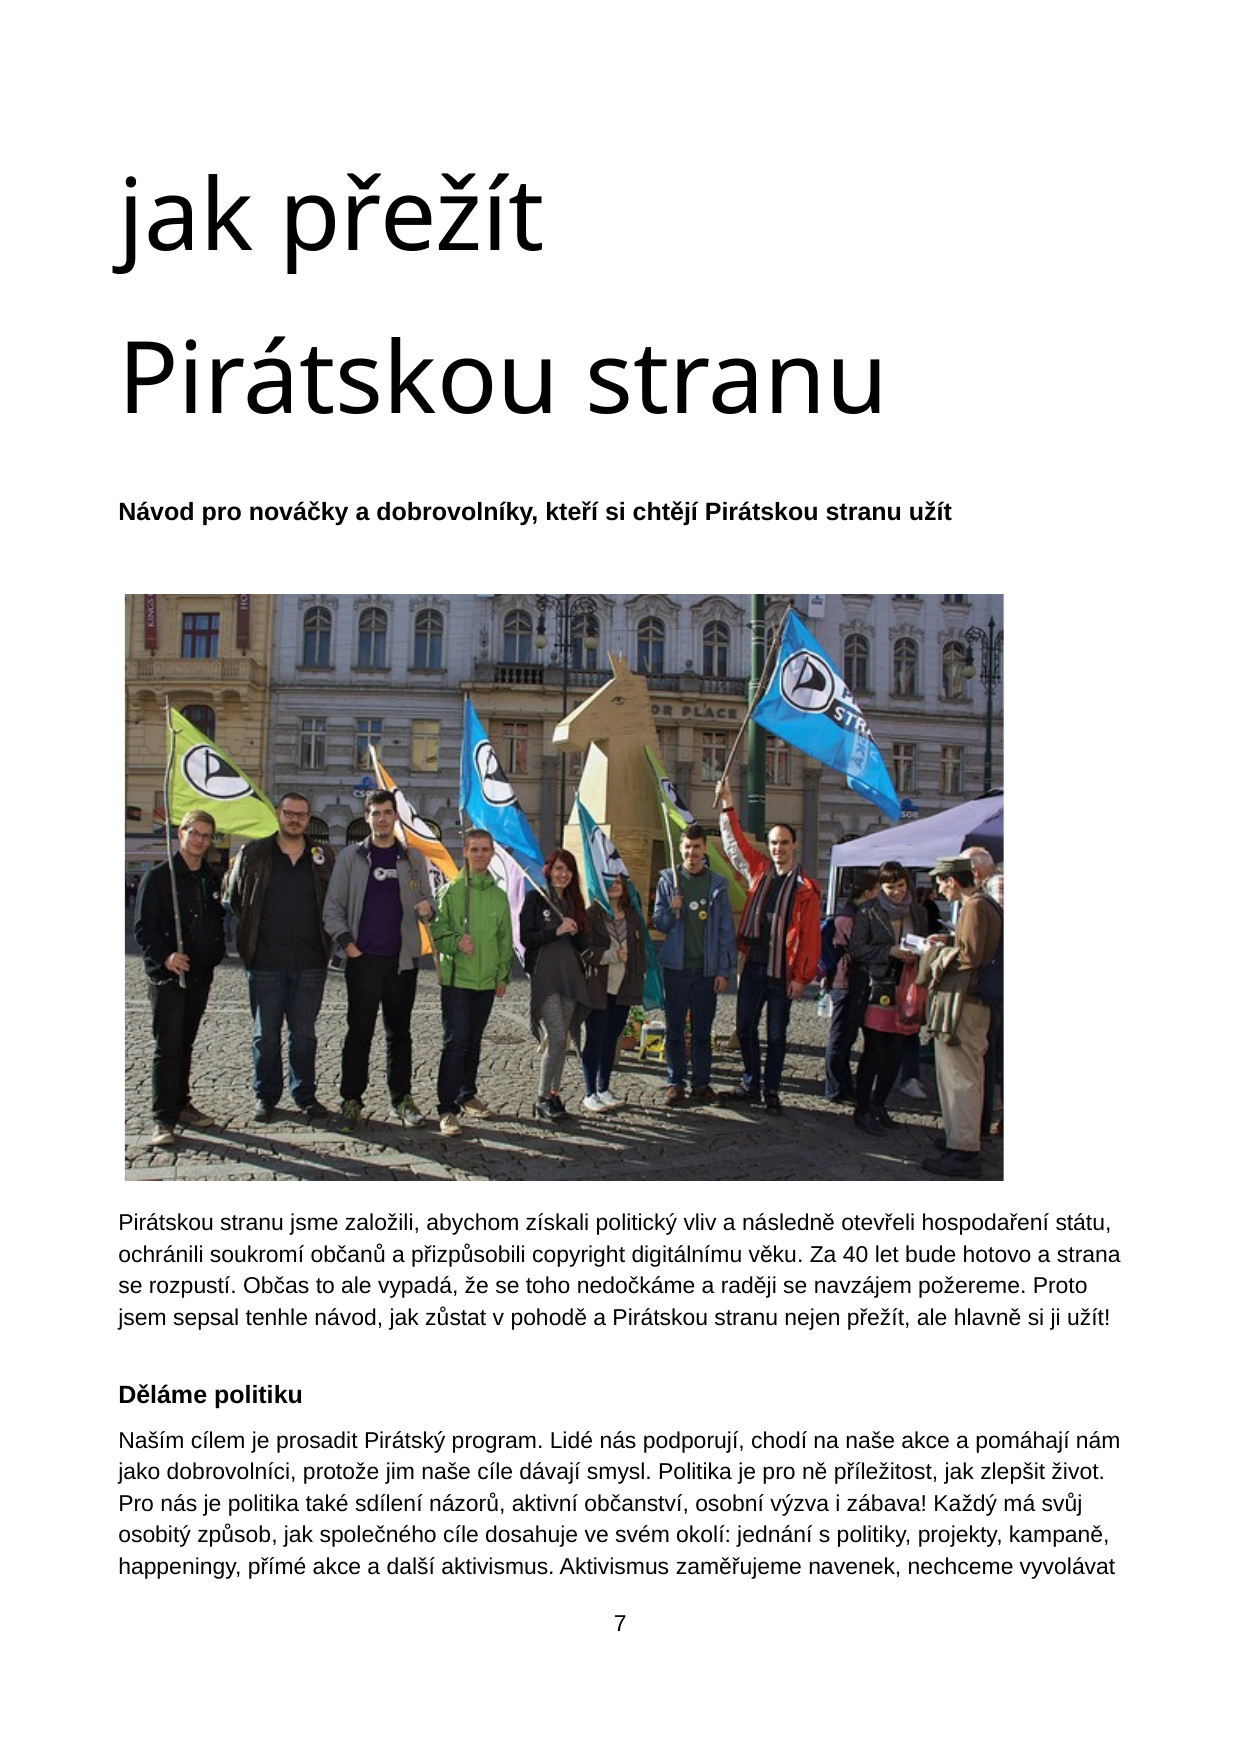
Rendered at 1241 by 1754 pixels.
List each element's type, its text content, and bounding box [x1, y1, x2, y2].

picture [124, 594, 1004, 1181]
subtitle Děláme politiku [118, 1379, 1122, 1408]
subtitle Návod pro nováčky a dobrovolníky, kteří si chtějí Pirátskou stranu užít [118, 497, 1122, 526]
text Naším cílem je prosadit Pirátský program. Lidé nás podporují, chodí na naše akce a pomáhají nám jako dobrovolníci, protože jim naše cíle dávají smysl. Politika je pro ně příležitost, jak zlepšit život. Pro nás je politika také sdílení názorů, aktivní občanství, osobní výzva i zábava! Každý má svůj osobitý způsob, jak společného cíle dosahuje ve svém okolí: jednání s politiky, projekty, kampaně, happeningy, přímé akce a další aktivismus. Aktivismus zaměřujeme navenek, nechceme vyvolávat [118, 1427, 1122, 1579]
text Pirátskou stranu jsme založili, abychom získali politický vliv a následně otevřeli hospodaření státu, ochránili soukromí občanů a přizpůsobili copyright digitálnímu věku. Za 40 let bude hotovo a strana se rozpustí. Občas to ale vypadá, že se toho nedočkáme a raději se navzájem požereme. Proto jsem sepsal tenhle návod, jak zůstat v pohodě a Pirátskou stranu nejen přežít, ale hlavně si ji užít! [118, 605, 1122, 1330]
title jak přežít Pirátskou stranu [118, 143, 1122, 443]
